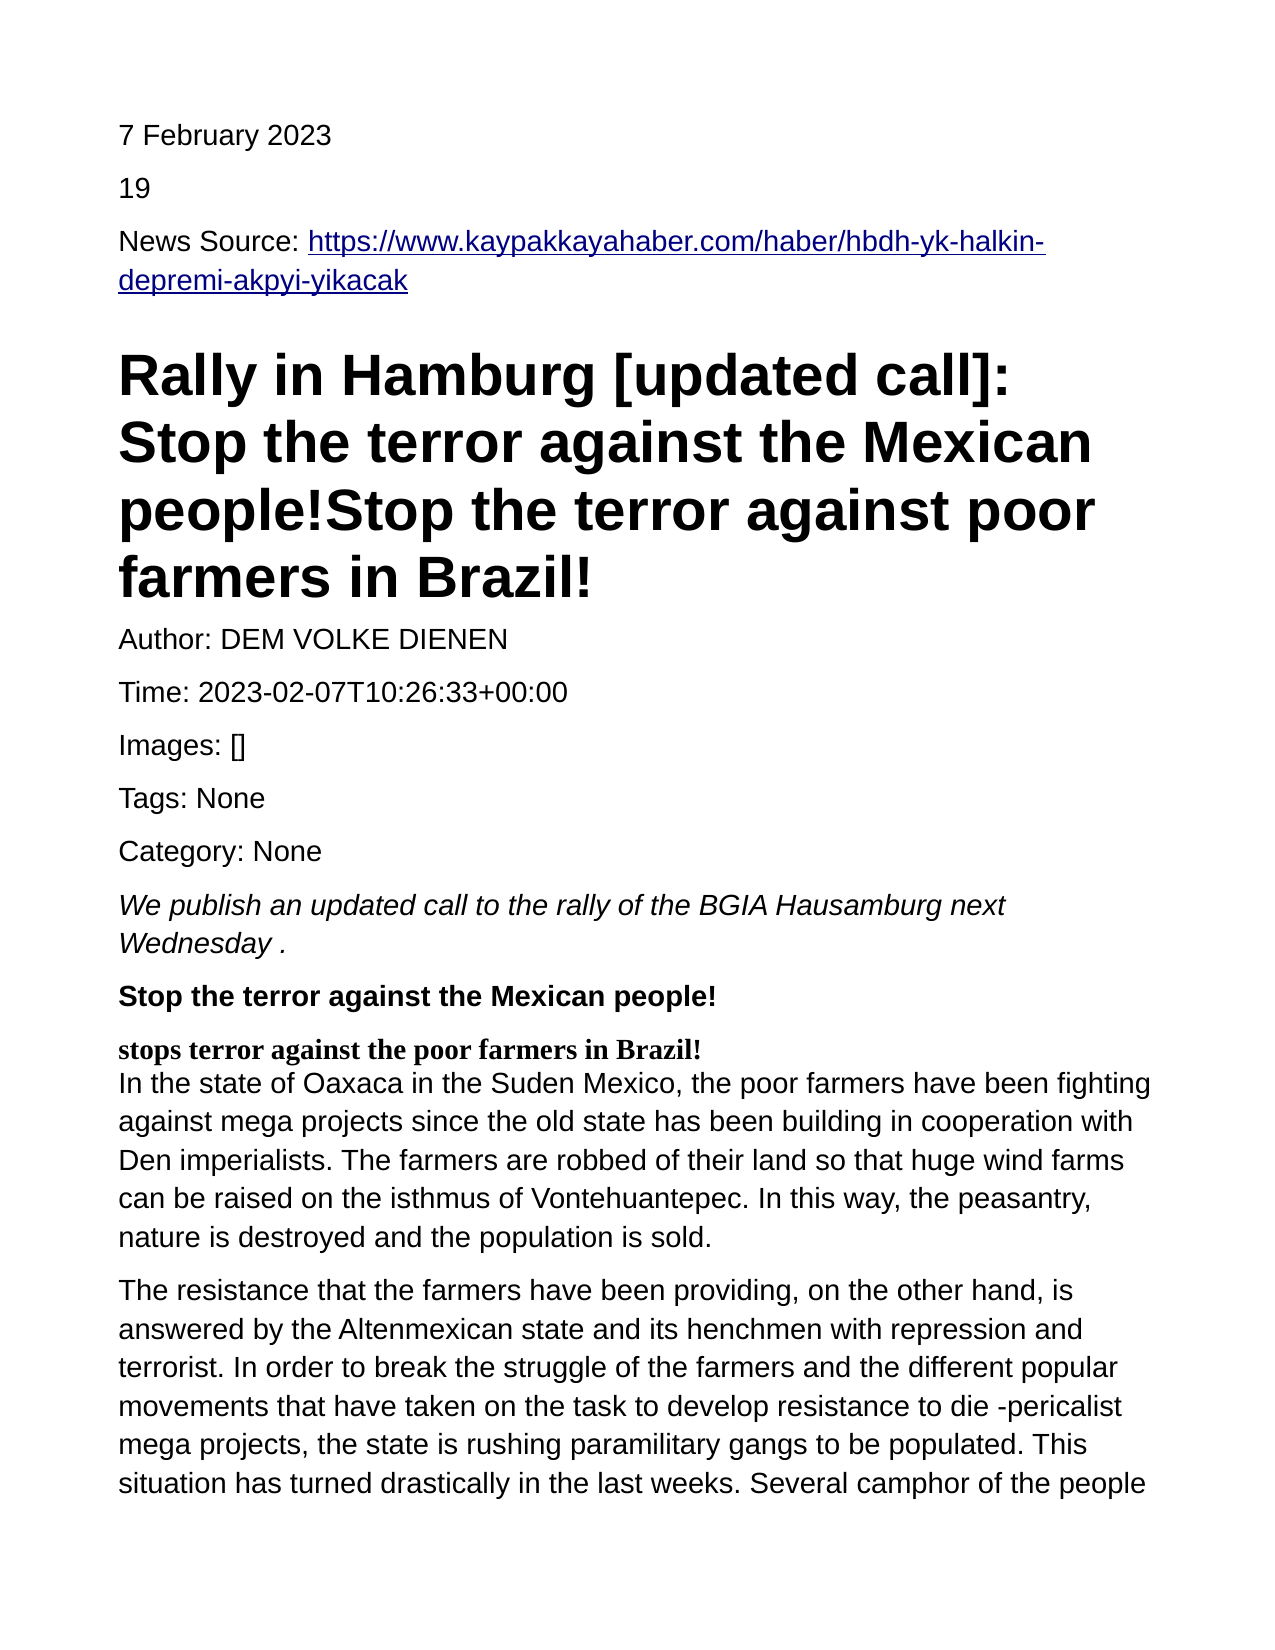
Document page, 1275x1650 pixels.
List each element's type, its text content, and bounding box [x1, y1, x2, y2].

text Author: DEM VOLKE DIENEN [118, 622, 1157, 655]
text Tags: None [118, 781, 1157, 815]
text In the state of Oaxaca in the Suden Mexico, the poor farmers have been fighting against mega projects since the old state has been building in cooperation with Den imperialists. The farmers are robbed of their land so that huge wind farms can be raised on the isthmus of Vontehuantepec. In this way, the peasantry, nature is destroyed and the population is sold. [118, 1066, 1157, 1253]
text Images: [] [118, 728, 1157, 762]
text We publish an updated call to the rally of the BGIA Hausamburg next Wednesday . [118, 887, 1157, 959]
text 19 [118, 171, 1157, 205]
text Time: 2023-02-07T10:26:33+00:00 [118, 675, 1157, 708]
subtitle Rally in Hamburg [updated call]: Stop the terror against the Mexican people!Stop the terror against poor farmers in Brazil! [118, 341, 1157, 609]
text News Source: https://www.kaypakkayahaber.com/haber/hbdh-yk-halkin-depremi-akpyi-yikacak [118, 224, 1157, 296]
text Category: None [118, 834, 1157, 868]
text 7 February 2023 [118, 118, 1157, 152]
text The resistance that the farmers have been providing, on the other hand, is answered by the Altenmexican state and its henchmen with repression and terrorist. In order to break the struggle of the farmers and the different popular movements that have taken on the task to develop resistance to die -pericalist mega projects, the state is rushing paramilitary gangs to be populated. This situation has turned drastically in the last weeks. Several camphor of the people [118, 1273, 1157, 1499]
subtitle stops terror against the poor farmers in Brazil! [118, 1032, 1157, 1066]
text Stop the terror against the Mexican people! [118, 979, 1157, 1013]
